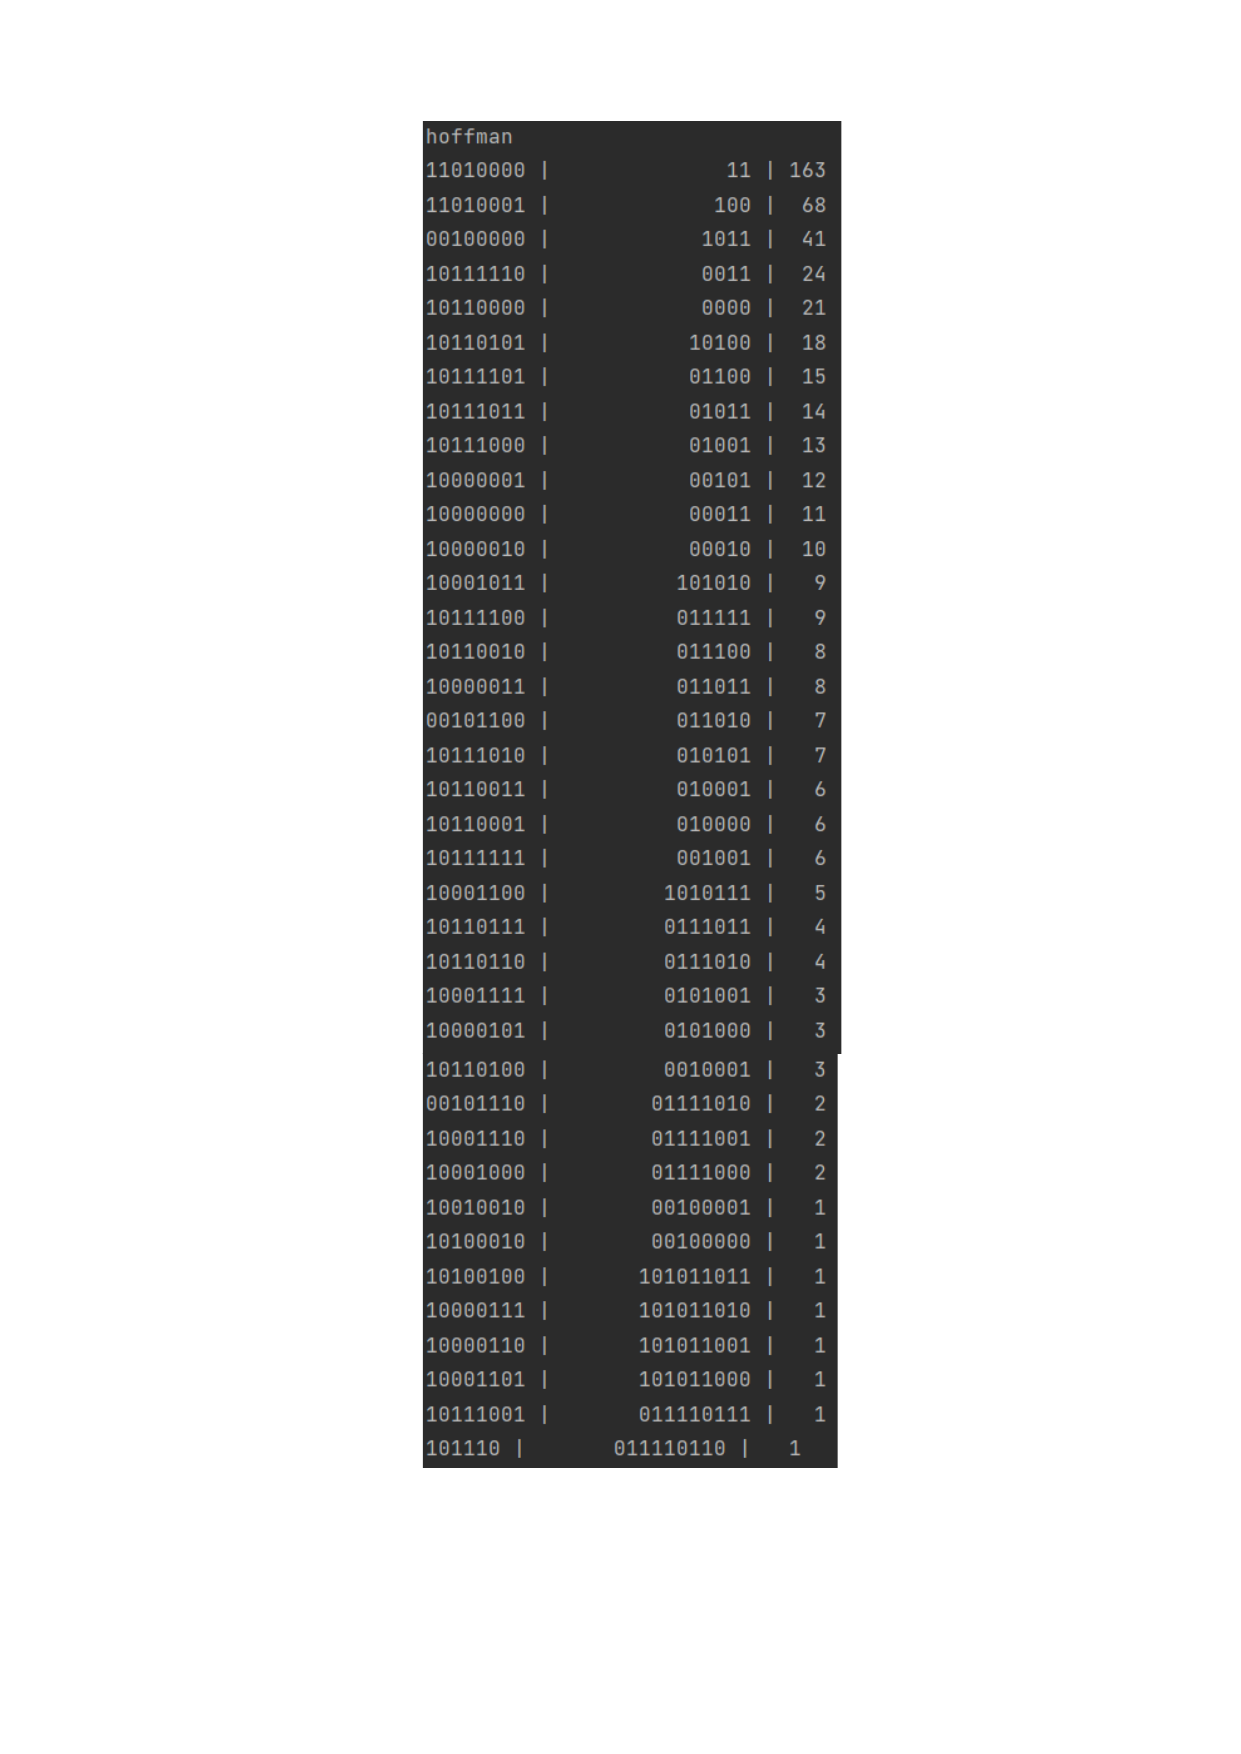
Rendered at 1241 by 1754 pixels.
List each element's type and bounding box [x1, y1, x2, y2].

picture [422, 121, 842, 1468]
